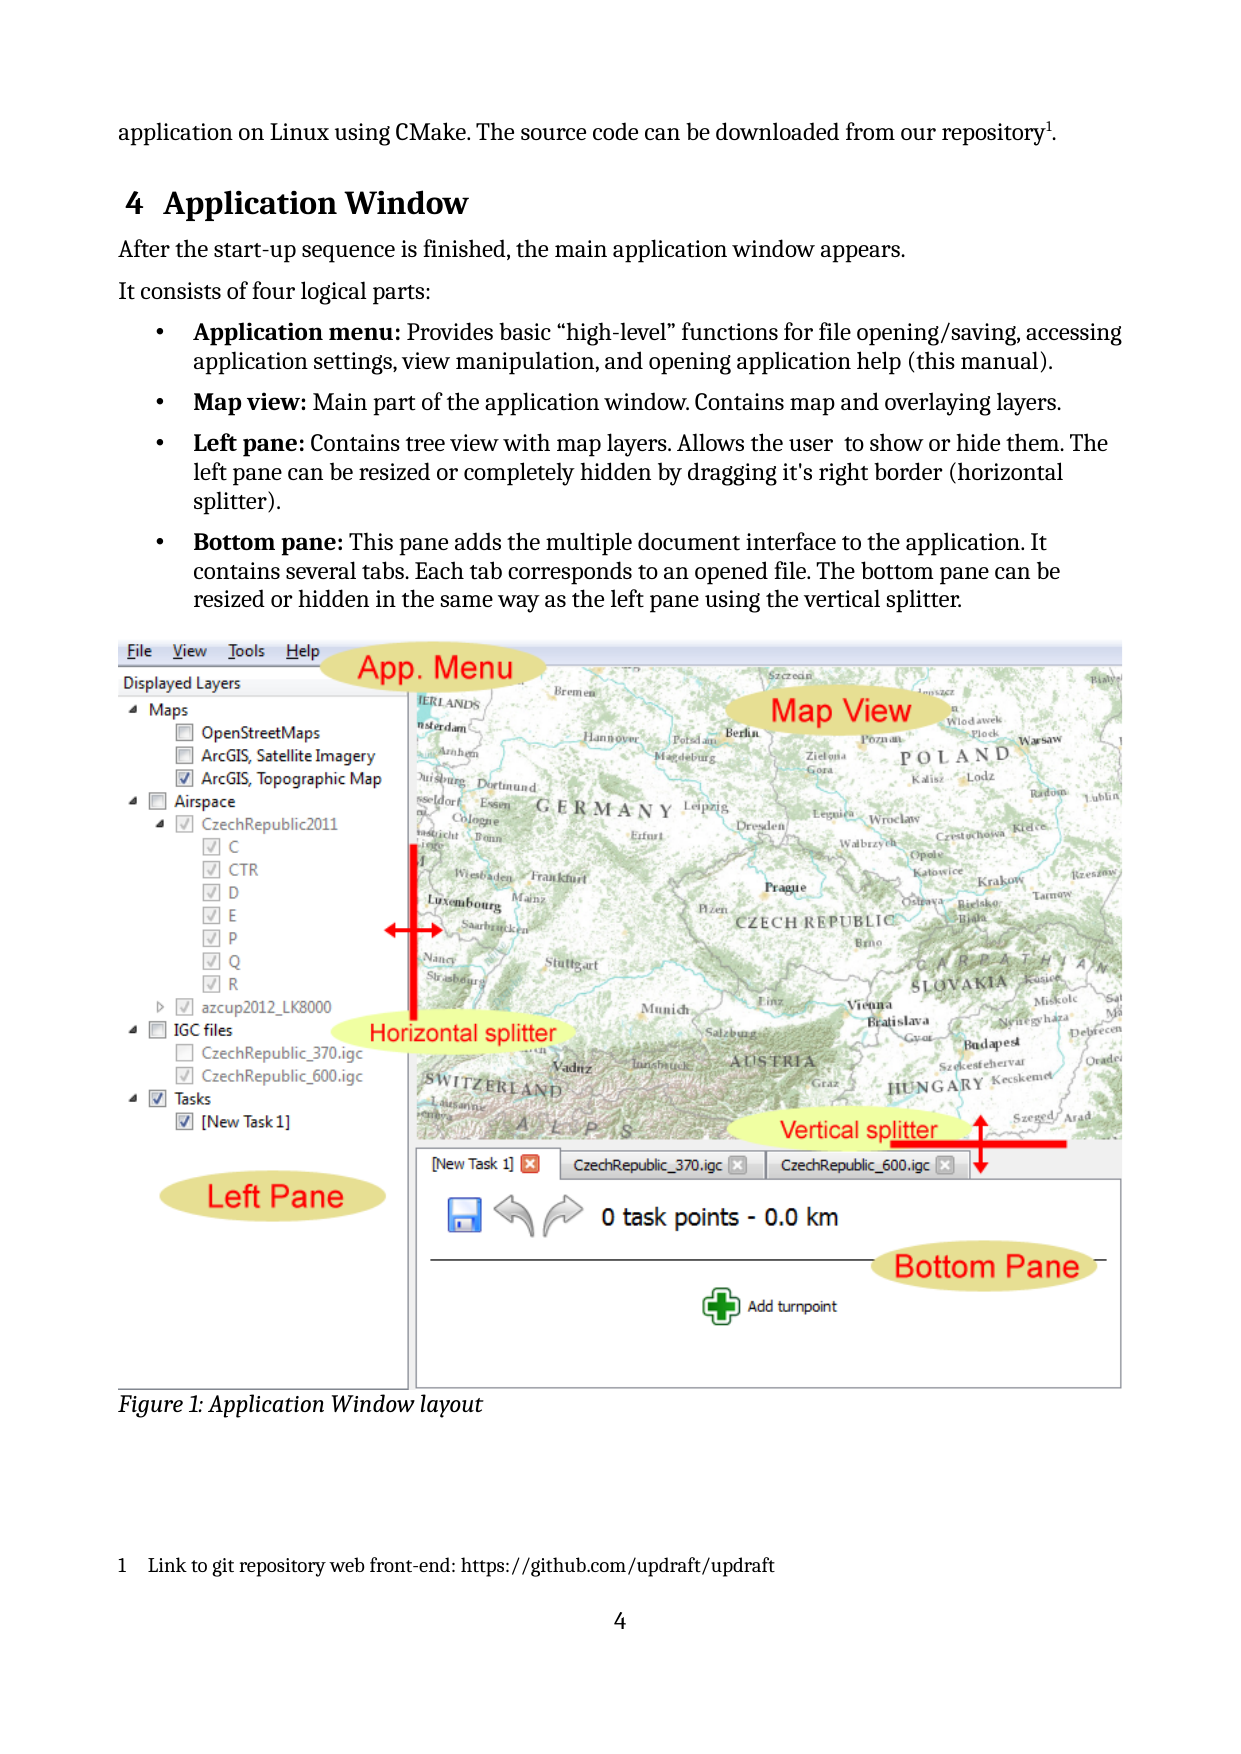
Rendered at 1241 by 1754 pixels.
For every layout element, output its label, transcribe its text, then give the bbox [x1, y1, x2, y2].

subtitle Application Window [118, 184, 1122, 223]
list Bottom pane: This pane adds the multiple document interface to the application. It contains several tabs. Each tab corresponds to an opened file. The bottom pane can be resized or hidden in the same way as the left pane using the vertical splitter. [156, 528, 1122, 614]
text After the start-up sequence is finished, the main application window appears. [118, 235, 1122, 264]
text It consists of four logical parts: [118, 277, 1122, 305]
text Link to git repository web front-end: https://github.com/updraft/updraft [118, 1554, 1122, 1578]
text application on Linux using CMake. The source code can be downloaded from our repository. [118, 118, 1122, 147]
list Map view: Main part of the application window. Contains map and overlaying layers. [156, 388, 1122, 417]
text Figure 1: Application Window layout [118, 1390, 1122, 1419]
picture [118, 639, 1123, 1390]
list Left pane: Contains tree view with map layers. Allows the user to show or hide them. The left pane can be resized or completely hidden by dragging it's right border (horizontal splitter). [156, 429, 1122, 515]
list Application menu: Provides basic “high-level” functions for file opening/saving, accessing application settings, view manipulation, and opening application help (this manual). [156, 318, 1122, 375]
